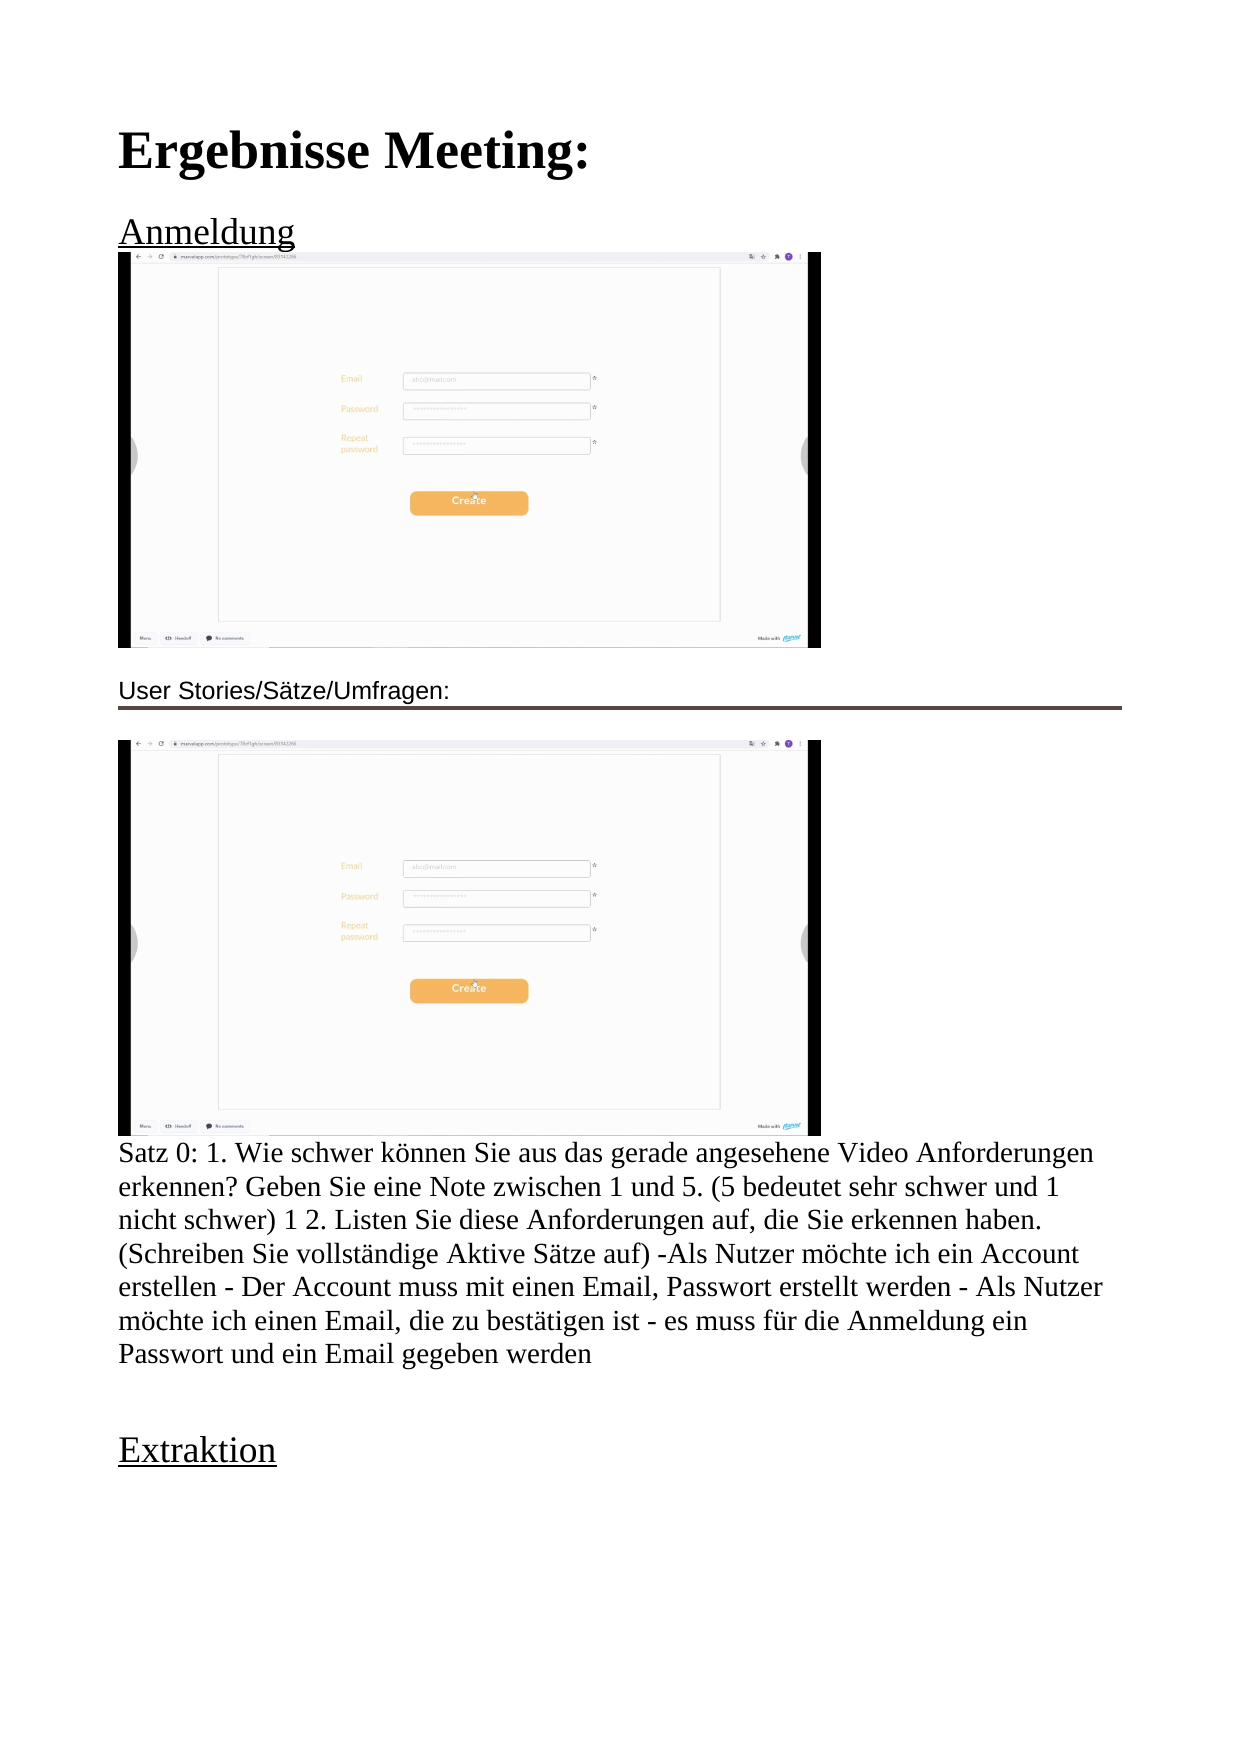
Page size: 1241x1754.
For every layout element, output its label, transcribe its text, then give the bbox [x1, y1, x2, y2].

subtitle Extraktion [118, 1427, 1122, 1471]
subtitle Anmeldung [118, 209, 1122, 252]
picture [118, 740, 821, 1136]
picture [118, 252, 821, 648]
subtitle Ergebnisse Meeting: [118, 118, 1122, 180]
text Satz 0: 1. Wie schwer können Sie aus das gerade angesehene Video Anforderungen erkennen? Geben Sie eine Note zwischen 1 und 5. (5 bedeutet sehr schwer und 1 nicht schwer) 1 2. Listen Sie diese Anforderungen auf, die Sie erkennen haben. (Schreiben Sie vollständige Aktive Sätze auf) -Als Nutzer möchte ich ein Account erstellen - Der Account muss mit einen Email, Passwort erstellt werden - Als Nutzer möchte ich einen Email, die zu bestätigen ist - es muss für die Anmeldung ein Passwort und ein Email gegeben werden [118, 1135, 1122, 1370]
text User Stories/Sätze/Umfragen: [118, 676, 1122, 706]
